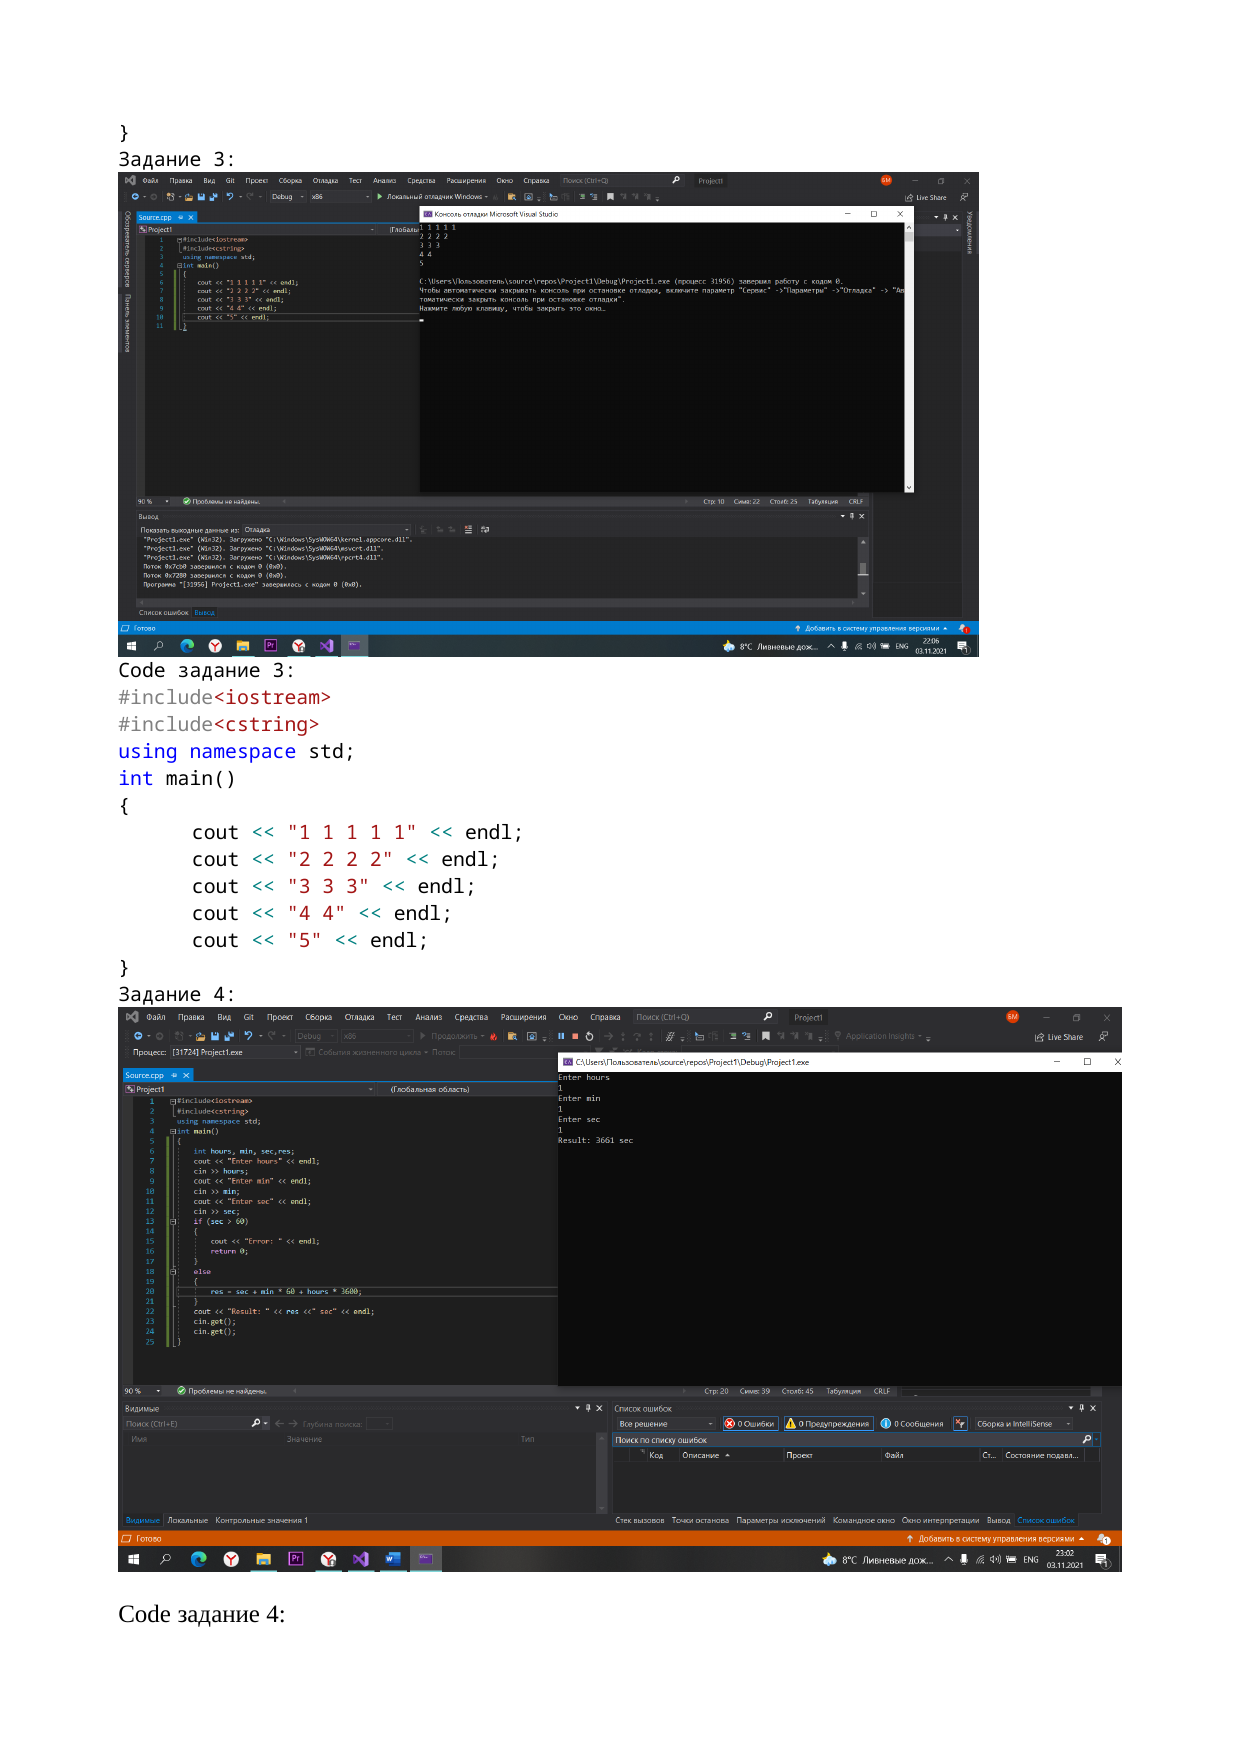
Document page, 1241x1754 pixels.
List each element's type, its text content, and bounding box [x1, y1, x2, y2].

text cout << "1 1 1 1 1" << endl; [118, 818, 1122, 845]
text Задание 4: [118, 980, 1122, 1007]
text cout << "5" << endl; [118, 926, 1122, 953]
text Code задание 3: [118, 656, 1122, 683]
text #include<cstring> [118, 710, 1122, 737]
text } [118, 953, 1122, 980]
text Задание 3: [118, 145, 1122, 172]
text { [118, 791, 1122, 818]
text Code задание 4: [118, 1599, 1122, 1627]
text cout << "4 4" << endl; [118, 899, 1122, 926]
text cout << "2 2 2 2" << endl; [118, 845, 1122, 872]
text } [118, 118, 1122, 145]
text #include<iostream> [118, 683, 1122, 710]
text int main() [118, 764, 1122, 791]
text using namespace std; [118, 737, 1122, 764]
text cout << "3 3 3" << endl; [118, 872, 1122, 899]
